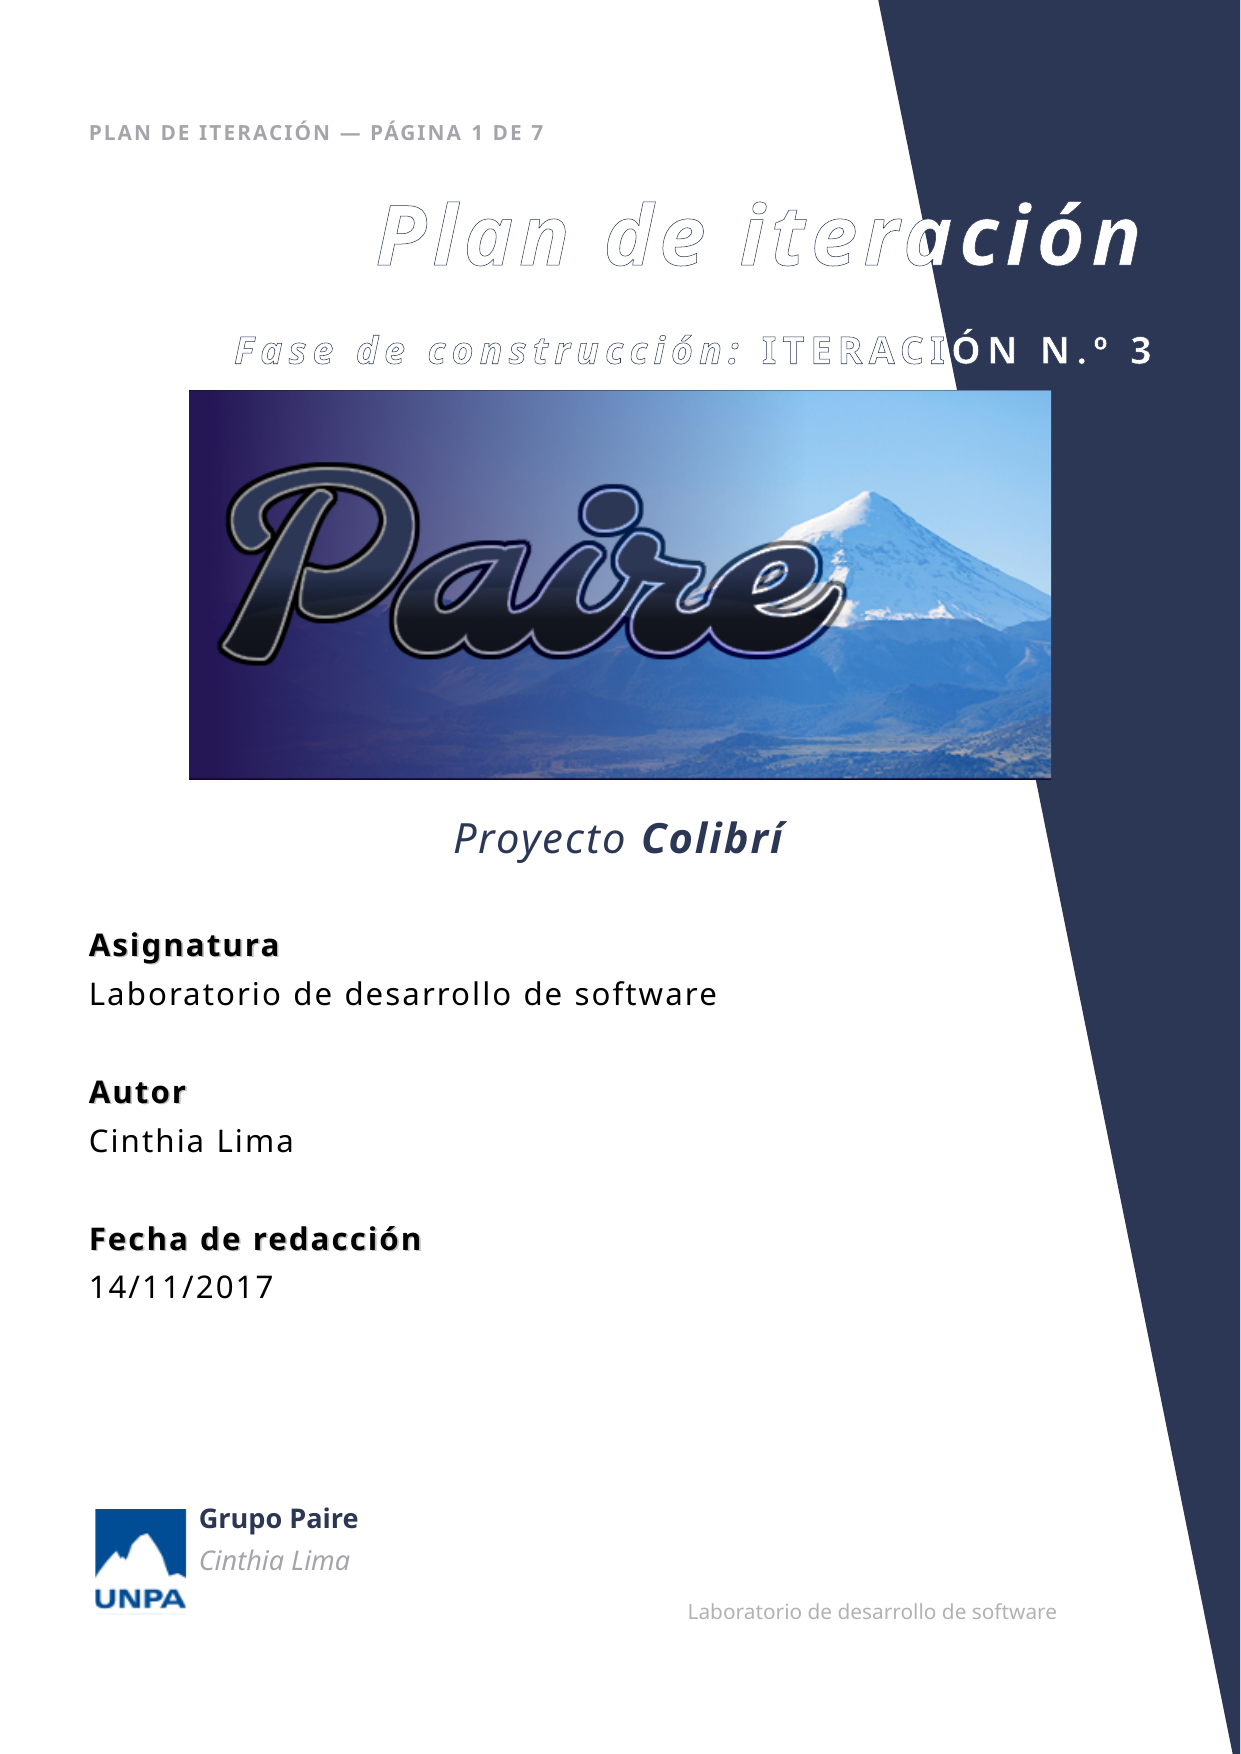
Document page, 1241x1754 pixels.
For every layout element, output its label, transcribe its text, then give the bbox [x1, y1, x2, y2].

picture [95, 1509, 187, 1615]
picture [189, 390, 1052, 780]
text Plan de iteración [88, 176, 936, 289]
text Autor [88, 1069, 1102, 1112]
text Fecha de redacción [88, 1216, 1132, 1259]
text Fase de construcción: ITERACIÓN N.º 3 [88, 324, 953, 375]
text Laboratorio de desarrollo de software [88, 972, 1082, 1014]
text Proyecto Colibrí [88, 808, 1052, 865]
text 14/11/2017 [88, 1265, 1142, 1308]
text Asignatura [88, 923, 1073, 965]
text Cinthia Lima [88, 1118, 1112, 1161]
